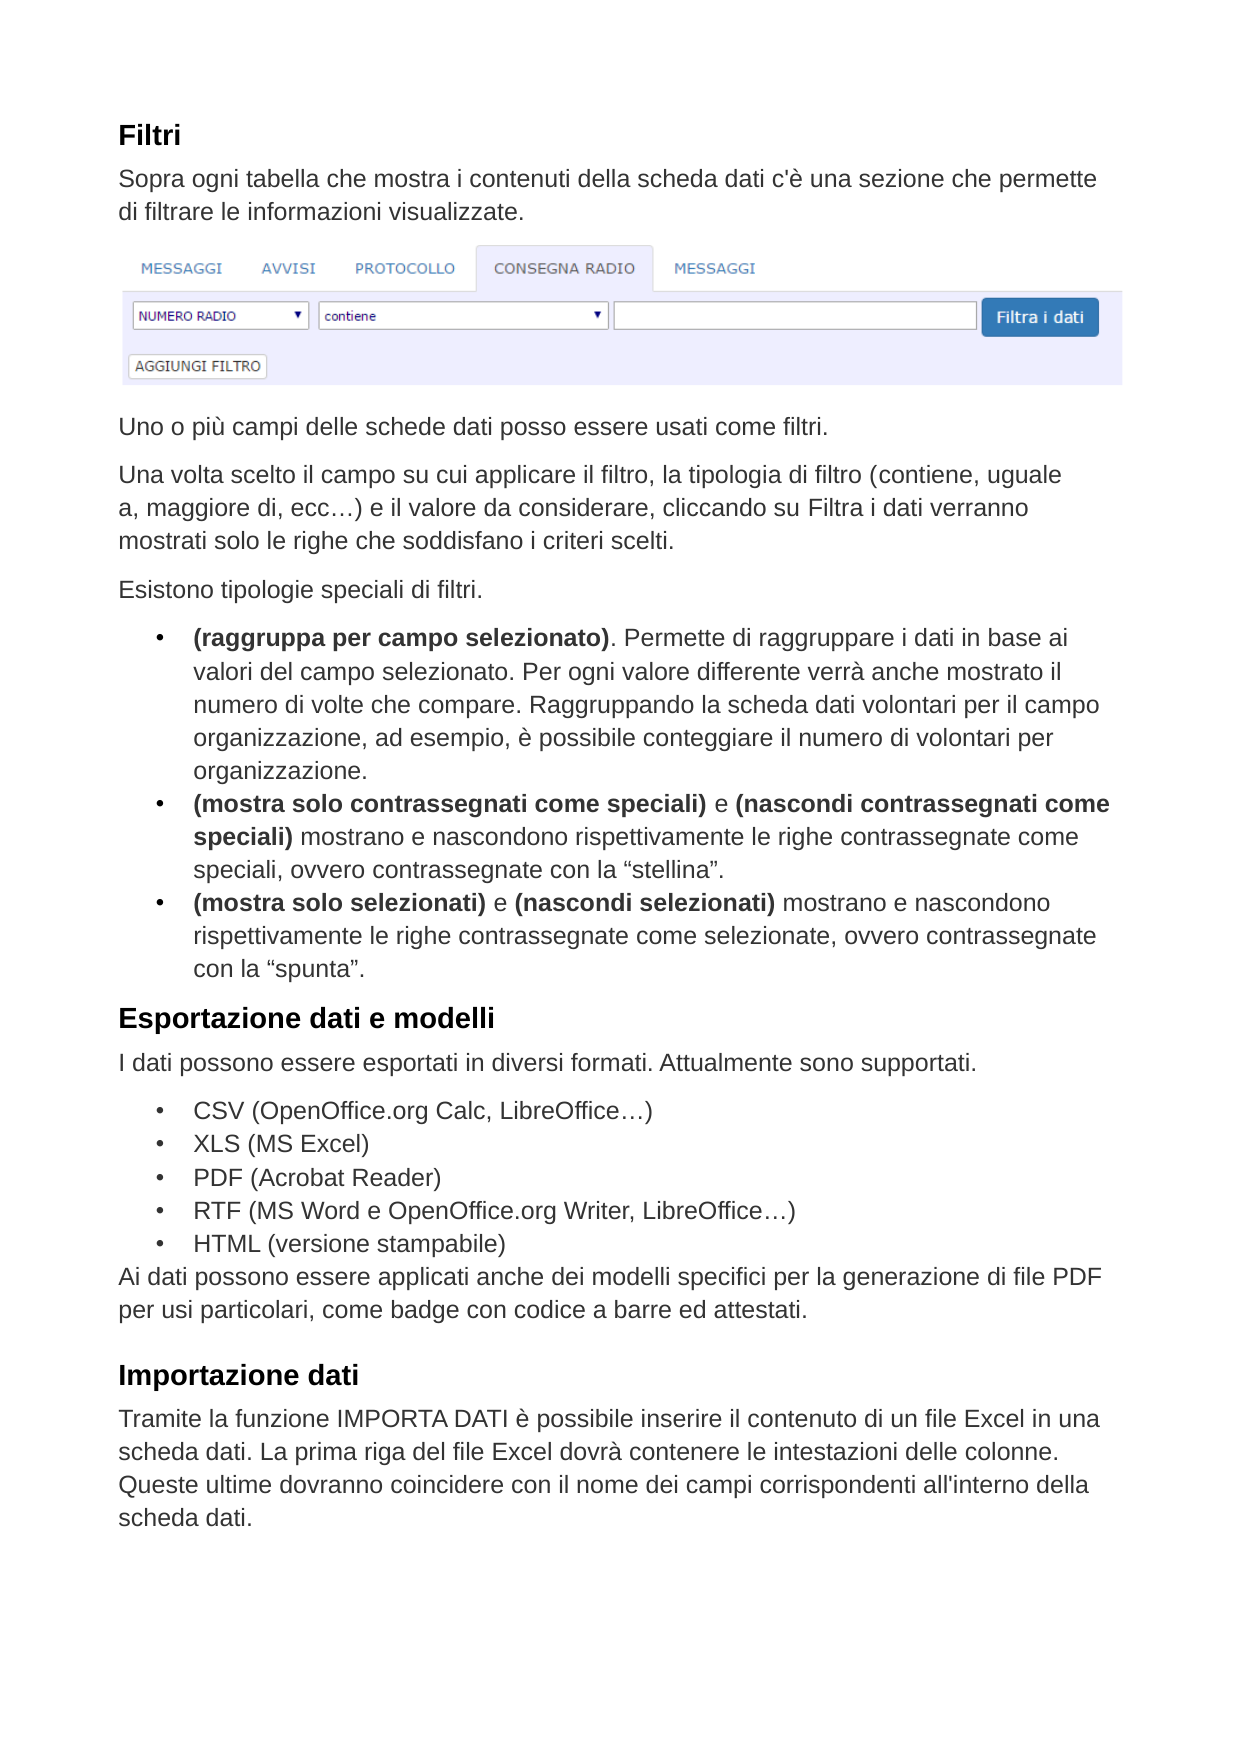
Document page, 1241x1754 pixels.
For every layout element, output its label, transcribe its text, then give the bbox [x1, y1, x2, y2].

text Esistono tipologie speciali di filtri. [118, 575, 1122, 603]
subtitle Filtri [118, 118, 1122, 152]
subtitle Importazione dati [118, 1358, 1122, 1392]
list (mostra solo selezionati) e (nascondi selezionati) mostrano e nascondono rispettivamente le righe contrassegnate come selezionate, ovvero contrassegnate con la “spunta”. [156, 888, 1122, 983]
picture [118, 245, 1123, 392]
list HTML (versione stampabile) [156, 1229, 1122, 1258]
list CSV (OpenOffice.org Calc, LibreOffice…) [156, 1096, 1122, 1125]
subtitle Esportazione dati e modelli [118, 1002, 1122, 1035]
list (mostra solo contrassegnati come speciali) e (nascondi contrassegnati come speciali) mostrano e nascondono rispettivamente le righe contrassegnate come speciali, ovvero contrassegnate con la “stellina”. [156, 789, 1122, 883]
text Una volta scelto il campo su cui applicare il filtro, la tipologia di filtro (contiene, uguale a, maggiore di, ecc…) e il valore da considerare, cliccando su Filtra i dati verranno mostrati solo le righe che soddisfano i criteri scelti. [118, 460, 1122, 555]
list PDF (Acrobat Reader) [156, 1162, 1122, 1191]
text Ai dati possono essere applicati anche dei modelli specifici per la generazione di file PDF per usi particolari, come badge con codice a barre ed attestati. [118, 1262, 1122, 1324]
text Tramite la funzione IMPORTA DATI è possibile inserire il contenuto di un file Excel in una scheda dati. La prima riga del file Excel dovrà contenere le intestazioni delle colonne. Queste ultime dovranno coincidere con il nome dei campi corrispondenti all'interno della scheda dati. [118, 1404, 1122, 1532]
list XLS (MS Excel) [156, 1129, 1122, 1158]
list (raggruppa per campo selezionato). Permette di raggruppare i dati in base ai valori del campo selezionato. Per ogni valore differente verrà anche mostrato il numero di volte che compare. Raggruppando la scheda dati volontari per il campo organizzazione, ad esempio, è possibile conteggiare il numero di volontari per organizzazione. [156, 623, 1122, 784]
list RTF (MS Word e OpenOffice.org Writer, LibreOffice…) [156, 1196, 1122, 1224]
text Sopra ogni tabella che mostra i contenuti della scheda dati c'è una sezione che permette di filtrare le informazioni visualizzate. [118, 164, 1122, 226]
text Uno o più campi delle schede dati posso essere usati come filtri. [118, 411, 1122, 440]
text I dati possono essere esportati in diversi formati. Attualmente sono supportati. [118, 1048, 1122, 1076]
